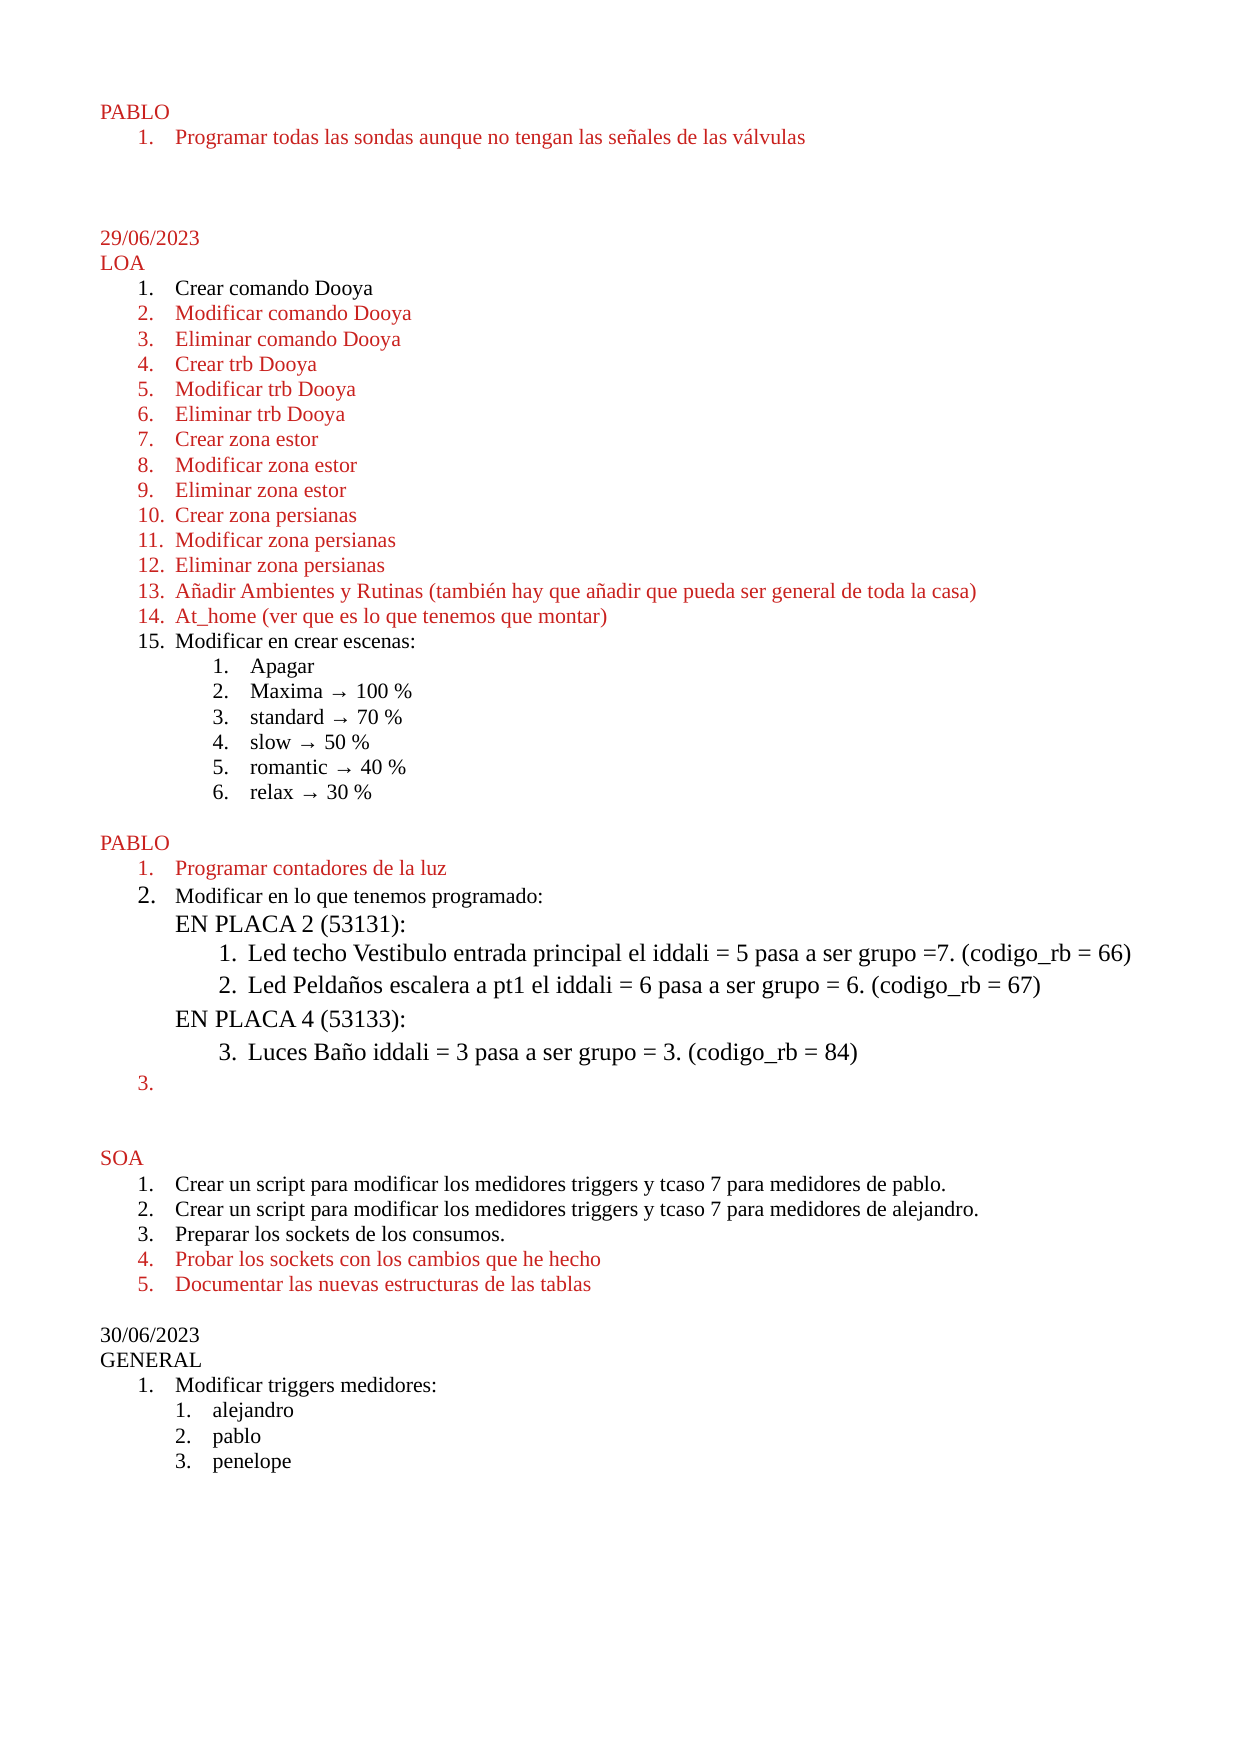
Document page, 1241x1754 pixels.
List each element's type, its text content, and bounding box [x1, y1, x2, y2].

text 30/06/2023 [100, 1322, 1162, 1347]
list EN PLACA 4 (53133): [100, 1004, 1162, 1032]
list Led Peldaños escalera a pt1 el iddali = 6 pasa a ser grupo = 6. (codigo_rb = 67) [218, 971, 1162, 999]
list Crear trb Dooya [137, 351, 1162, 376]
text GENERAL [100, 1347, 1162, 1372]
list Crear zona persianas [137, 502, 1162, 527]
text SOA [100, 1145, 1162, 1171]
list Programar todas las sondas aunque no tengan las señales de las válvulas [137, 124, 1162, 149]
list At_home (ver que es lo que tenemos que montar) [137, 603, 1162, 628]
list slow → 50 % [212, 729, 1162, 754]
list Luces Baño iddali = 3 pasa a ser grupo = 3. (codigo_rb = 84) [218, 1037, 1162, 1065]
list Crear un script para modificar los medidores triggers y tcaso 7 para medidores de alejandro. [137, 1196, 1162, 1221]
list Apagar [212, 653, 1162, 678]
list standard → 70 % [212, 704, 1162, 729]
list relax → 30 % [212, 779, 1162, 804]
list Probar los sockets con los cambios que he hecho [137, 1246, 1162, 1271]
list Añadir Ambientes y Rutinas (también hay que añadir que pueda ser general de toda la casa) [137, 578, 1162, 603]
list Modificar comando Dooya [137, 300, 1162, 326]
list Preparar los sockets de los consumos. [137, 1221, 1162, 1246]
list Eliminar comando Dooya [137, 326, 1162, 351]
list pablo [175, 1423, 1162, 1448]
list Eliminar trb Dooya [137, 401, 1162, 426]
list Modificar zona persianas [137, 527, 1162, 552]
list Modificar zona estor [137, 452, 1162, 477]
text PABLO [100, 99, 1162, 124]
list Modificar trb Dooya [137, 376, 1162, 401]
text 29/06/2023 [100, 225, 1162, 250]
text PABLO [100, 830, 1162, 855]
list Eliminar zona persianas [137, 552, 1162, 578]
list alejandro [175, 1397, 1162, 1423]
list Crear comando Dooya [137, 275, 1162, 300]
list Modificar triggers medidores: [137, 1372, 1162, 1397]
list Programar contadores de la luz [137, 855, 1162, 880]
list Modificar en lo que tenemos programado: EN PLACA 2 (53131): [137, 880, 1162, 938]
list Eliminar zona estor [137, 477, 1162, 502]
list romantic → 40 % [212, 754, 1162, 779]
list Crear un script para modificar los medidores triggers y tcaso 7 para medidores de pablo. [137, 1171, 1162, 1196]
list Maxima → 100 % [212, 678, 1162, 704]
list Modificar en crear escenas: [137, 628, 1162, 653]
list Led techo Vestibulo entrada principal el iddali = 5 pasa a ser grupo =7. (codigo_rb = 66) [218, 938, 1162, 966]
text LOA [100, 250, 1162, 275]
list penelope [175, 1448, 1162, 1473]
list Documentar las nuevas estructuras de las tablas [137, 1271, 1162, 1297]
list Crear zona estor [137, 426, 1162, 452]
